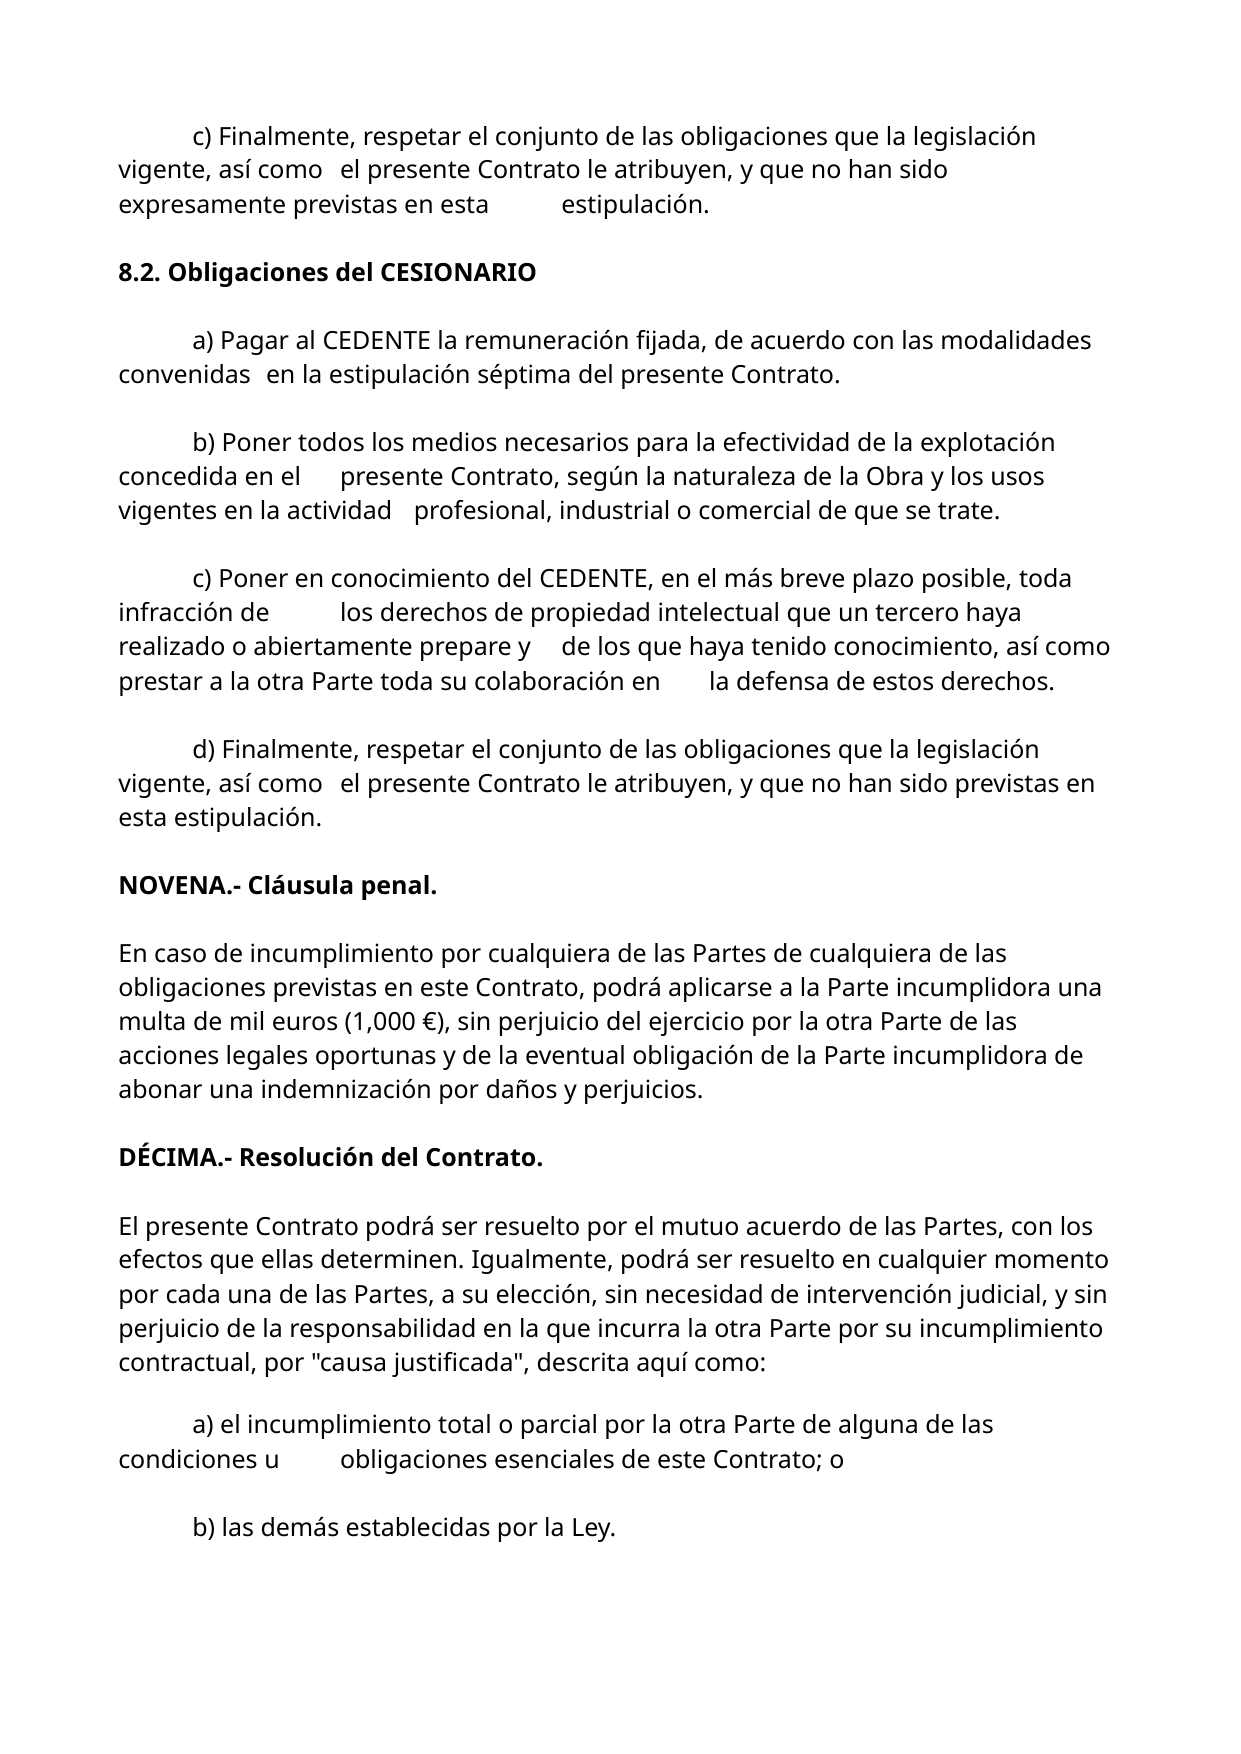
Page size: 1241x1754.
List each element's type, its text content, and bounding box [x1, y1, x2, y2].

text El presente Contrato podrá ser resuelto por el mutuo acuerdo de las Partes, con los efectos que ellas determinen. Igualmente, podrá ser resuelto en cualquier momento por cada una de las Partes, a su elección, sin necesidad de intervención judicial, y sin perjuicio de la responsabilidad en la que incurra la otra Parte por su incumplimiento contractual, por "causa justificada", descrita aquí como: [118, 1208, 1122, 1378]
text DÉCIMA.- Resolución del Contrato. [118, 1140, 1122, 1174]
text c) Finalmente, respetar el conjunto de las obligaciones que la legislación vigente, así como el presente Contrato le atribuyen, y que no han sido expresamente previstas en esta estipulación. [118, 118, 1122, 220]
text b) las demás establecidas por la Ley. [118, 1509, 1122, 1543]
text c) Poner en conocimiento del CEDENTE, en el más breve plazo posible, toda infracción de los derechos de propiedad intelectual que un tercero haya realizado o abiertamente prepare y de los que haya tenido conocimiento, así como prestar a la otra Parte toda su colaboración en la defensa de estos derechos. [118, 561, 1122, 697]
text NOVENA.- Cláusula penal. [118, 867, 1122, 902]
text b) Poner todos los medios necesarios para la efectividad de la explotación concedida en el presente Contrato, según la naturaleza de la Obra y los usos vigentes en la actividad profesional, industrial o comercial de que se trate. [118, 425, 1122, 527]
text a) Pagar al CEDENTE la remuneración fijada, de acuerdo con las modalidades convenidas en la estipulación séptima del presente Contrato. [118, 322, 1122, 391]
text d) Finalmente, respetar el conjunto de las obligaciones que la legislación vigente, así como el presente Contrato le atribuyen, y que no han sido previstas en esta estipulación. [118, 731, 1122, 833]
text En caso de incumplimiento por cualquiera de las Partes de cualquiera de las obligaciones previstas en este Contrato, podrá aplicarse a la Parte incumplidora una multa de mil euros (1,000 €), sin perjuicio del ejercicio por la otra Parte de las acciones legales oportunas y de la eventual obligación de la Parte incumplidora de abonar una indemnización por daños y perjuicios. [118, 936, 1122, 1106]
text a) el incumplimiento total o parcial por la otra Parte de alguna de las condiciones u obligaciones esenciales de este Contrato; o [118, 1407, 1122, 1475]
text 8.2. Obligaciones del CESIONARIO [118, 254, 1122, 288]
